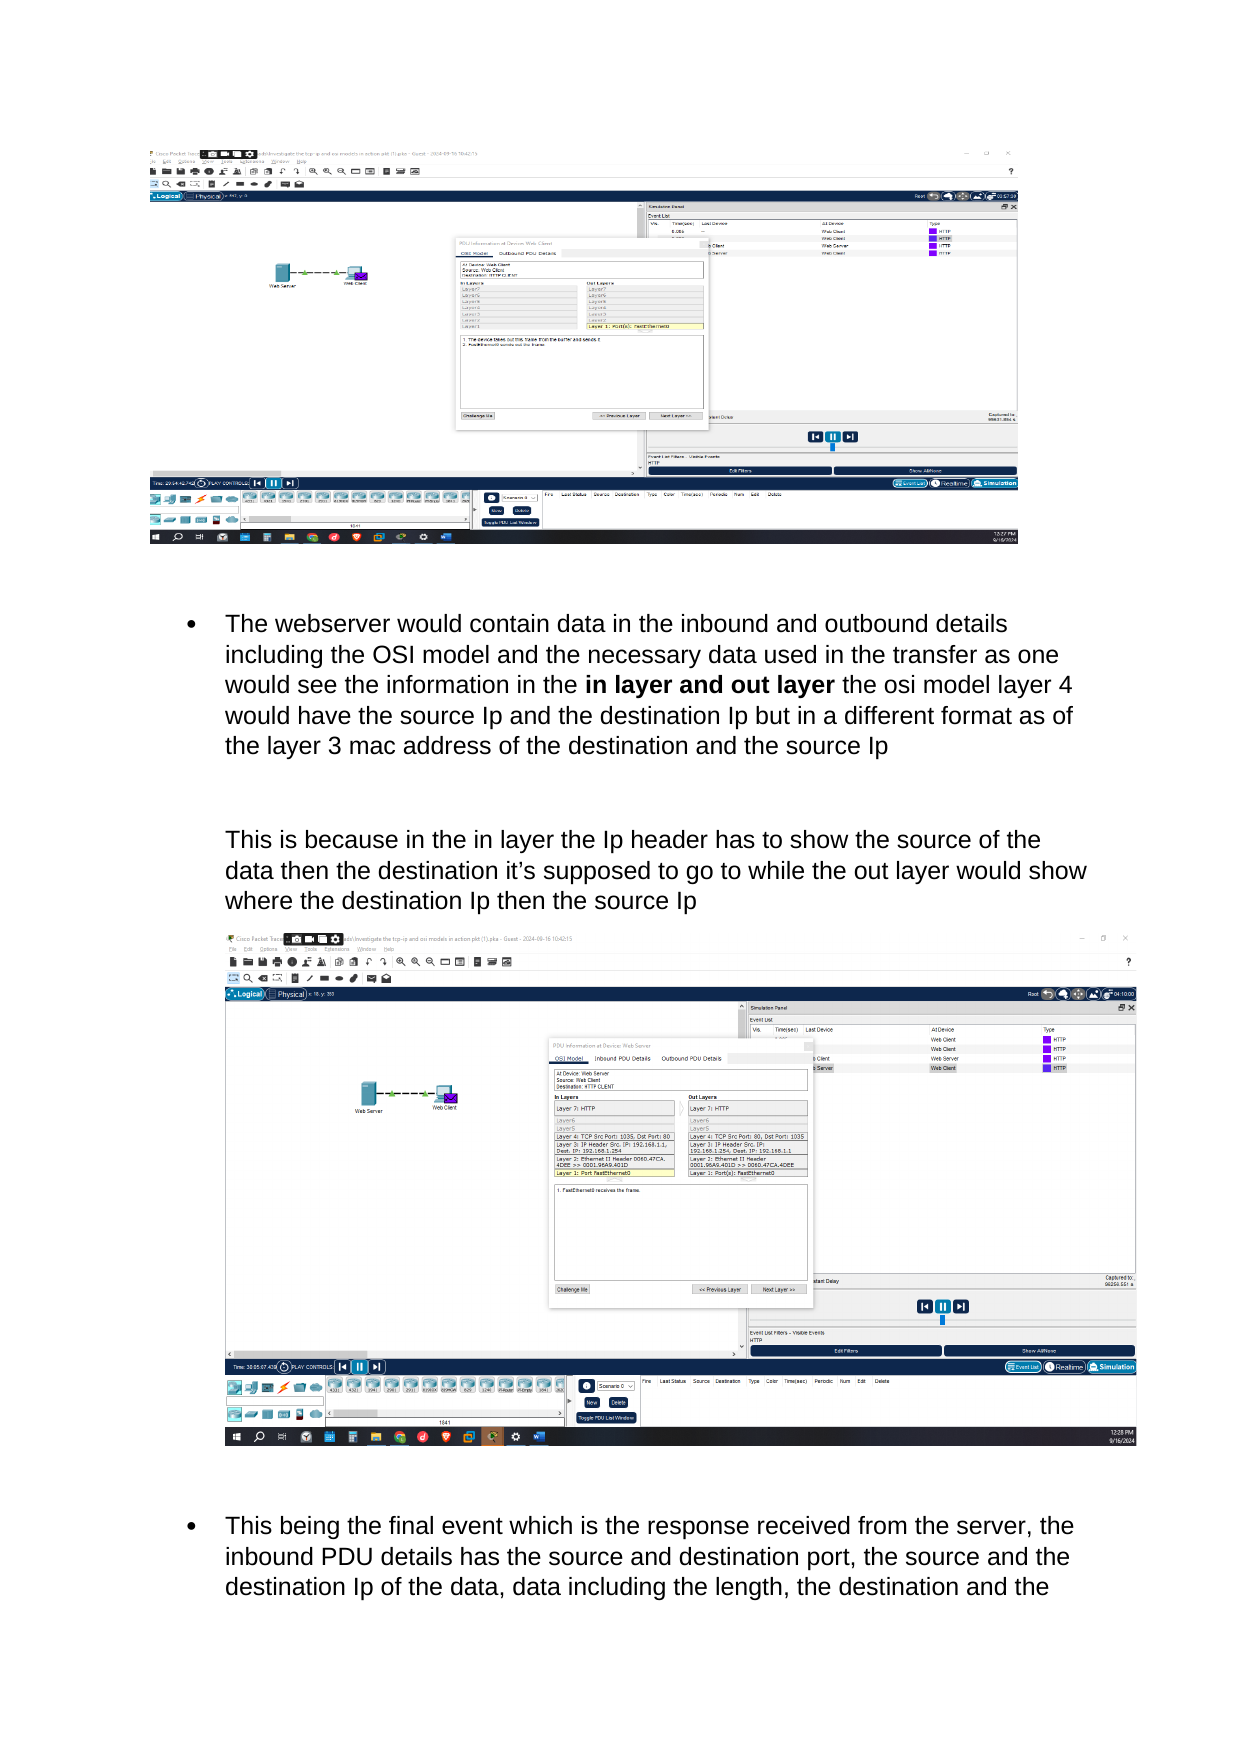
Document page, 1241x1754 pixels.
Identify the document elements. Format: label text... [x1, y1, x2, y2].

list This is because in the in layer the Ip header has to show the source of the data then the destination it’s supposed to go to while the out layer would show where the destination Ip then the source Ip [225, 825, 1090, 915]
list This being the final event which is the response received from the server, the inbound PDU details has the source and destination port, the source and the destination Ip of the data, data including the length, the destination and the [187, 1511, 1090, 1601]
list The webserver would contain data in the inbound and outbound details including the OSI model and the necessary data used in the transfer as one would see the information in the in layer and out layer the osi model layer 4 would have the source Ip and the destination Ip but in a different format as of the layer 3 mac address of the destination and the source Ip [187, 609, 1090, 760]
